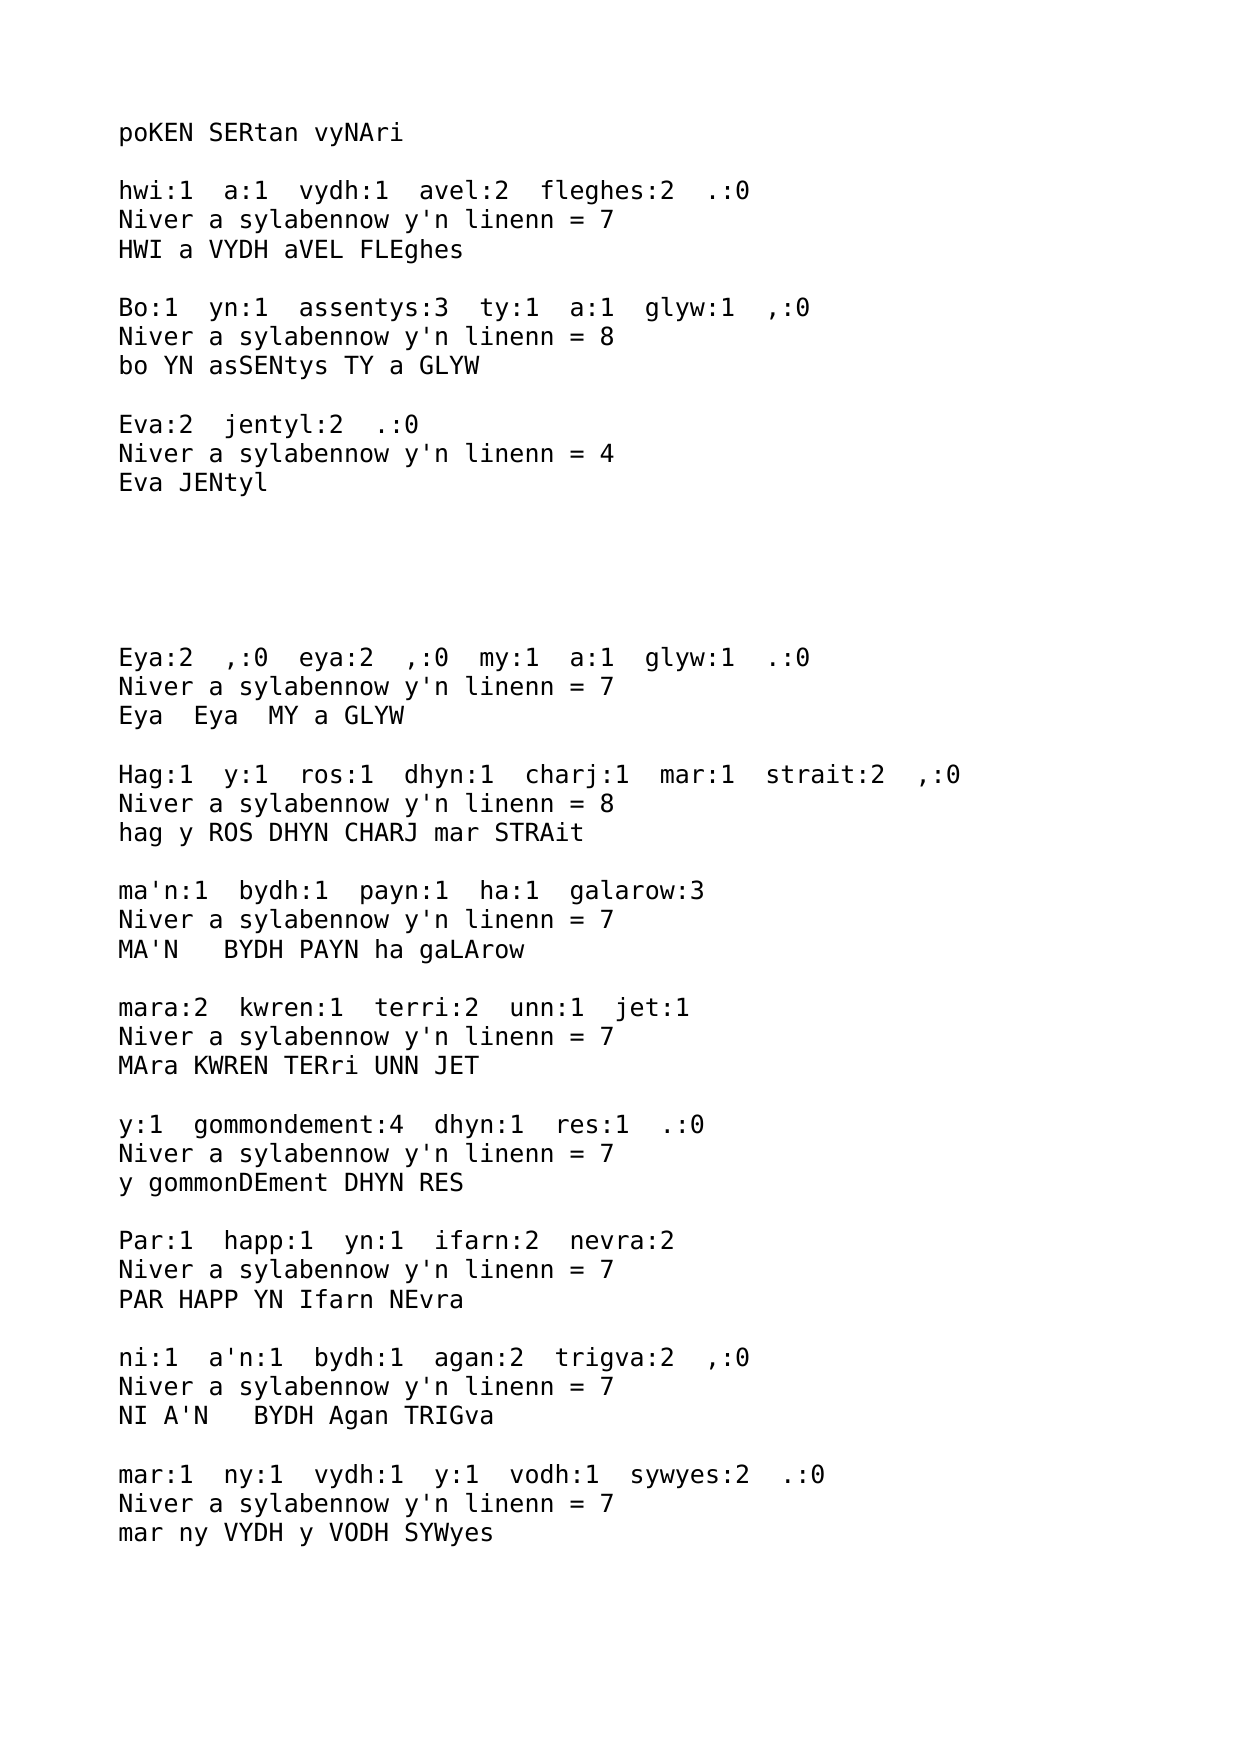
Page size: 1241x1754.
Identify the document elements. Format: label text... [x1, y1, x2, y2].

text mara:2 kwren:1 terri:2 unn:1 jet:1 [118, 993, 1122, 1022]
text y:1 gommondement:4 dhyn:1 res:1 .:0 [118, 1110, 1122, 1139]
text Eva JENtyl [118, 468, 1122, 497]
text Niver a sylabennow y'n linenn = 4 [118, 439, 1122, 468]
text PAR HAPP YN Ifarn NEvra [118, 1285, 1122, 1314]
text hwi:1 a:1 vydh:1 avel:2 fleghes:2 .:0 [118, 176, 1122, 206]
text Eya Eya MY a GLYW [118, 701, 1122, 731]
text Niver a sylabennow y'n linenn = 7 [118, 906, 1122, 935]
text ni:1 a'n:1 bydh:1 agan:2 trigva:2 ,:0 [118, 1343, 1122, 1372]
text Niver a sylabennow y'n linenn = 7 [118, 1256, 1122, 1285]
text Eya:2 ,:0 eya:2 ,:0 my:1 a:1 glyw:1 .:0 [118, 643, 1122, 672]
text MAra KWREN TERri UNN JET [118, 1051, 1122, 1081]
text Niver a sylabennow y'n linenn = 8 [118, 322, 1122, 351]
text bo YN asSENtys TY a GLYW [118, 351, 1122, 381]
text poKEN SERtan vyNAri [118, 118, 1122, 147]
text Niver a sylabennow y'n linenn = 7 [118, 1022, 1122, 1051]
text Niver a sylabennow y'n linenn = 7 [118, 1372, 1122, 1401]
text ma'n:1 bydh:1 payn:1 ha:1 galarow:3 [118, 876, 1122, 906]
text HWI a VYDH aVEL FLEghes [118, 235, 1122, 264]
text Niver a sylabennow y'n linenn = 7 [118, 1139, 1122, 1168]
text Eva:2 jentyl:2 .:0 [118, 410, 1122, 439]
text Niver a sylabennow y'n linenn = 7 [118, 206, 1122, 235]
text NI A'N BYDH Agan TRIGva [118, 1401, 1122, 1431]
text Par:1 happ:1 yn:1 ifarn:2 nevra:2 [118, 1226, 1122, 1256]
text mar:1 ny:1 vydh:1 y:1 vodh:1 sywyes:2 .:0 [118, 1460, 1122, 1489]
text MA'N BYDH PAYN ha gaLArow [118, 935, 1122, 964]
text Niver a sylabennow y'n linenn = 8 [118, 789, 1122, 818]
text mar ny VYDH y VODH SYWyes [118, 1518, 1122, 1547]
text Bo:1 yn:1 assentys:3 ty:1 a:1 glyw:1 ,:0 [118, 293, 1122, 322]
text Niver a sylabennow y'n linenn = 7 [118, 1489, 1122, 1518]
text y gommonDEment DHYN RES [118, 1168, 1122, 1197]
text hag y ROS DHYN CHARJ mar STRAit [118, 818, 1122, 847]
text Niver a sylabennow y'n linenn = 7 [118, 672, 1122, 701]
text Hag:1 y:1 ros:1 dhyn:1 charj:1 mar:1 strait:2 ,:0 [118, 760, 1122, 789]
